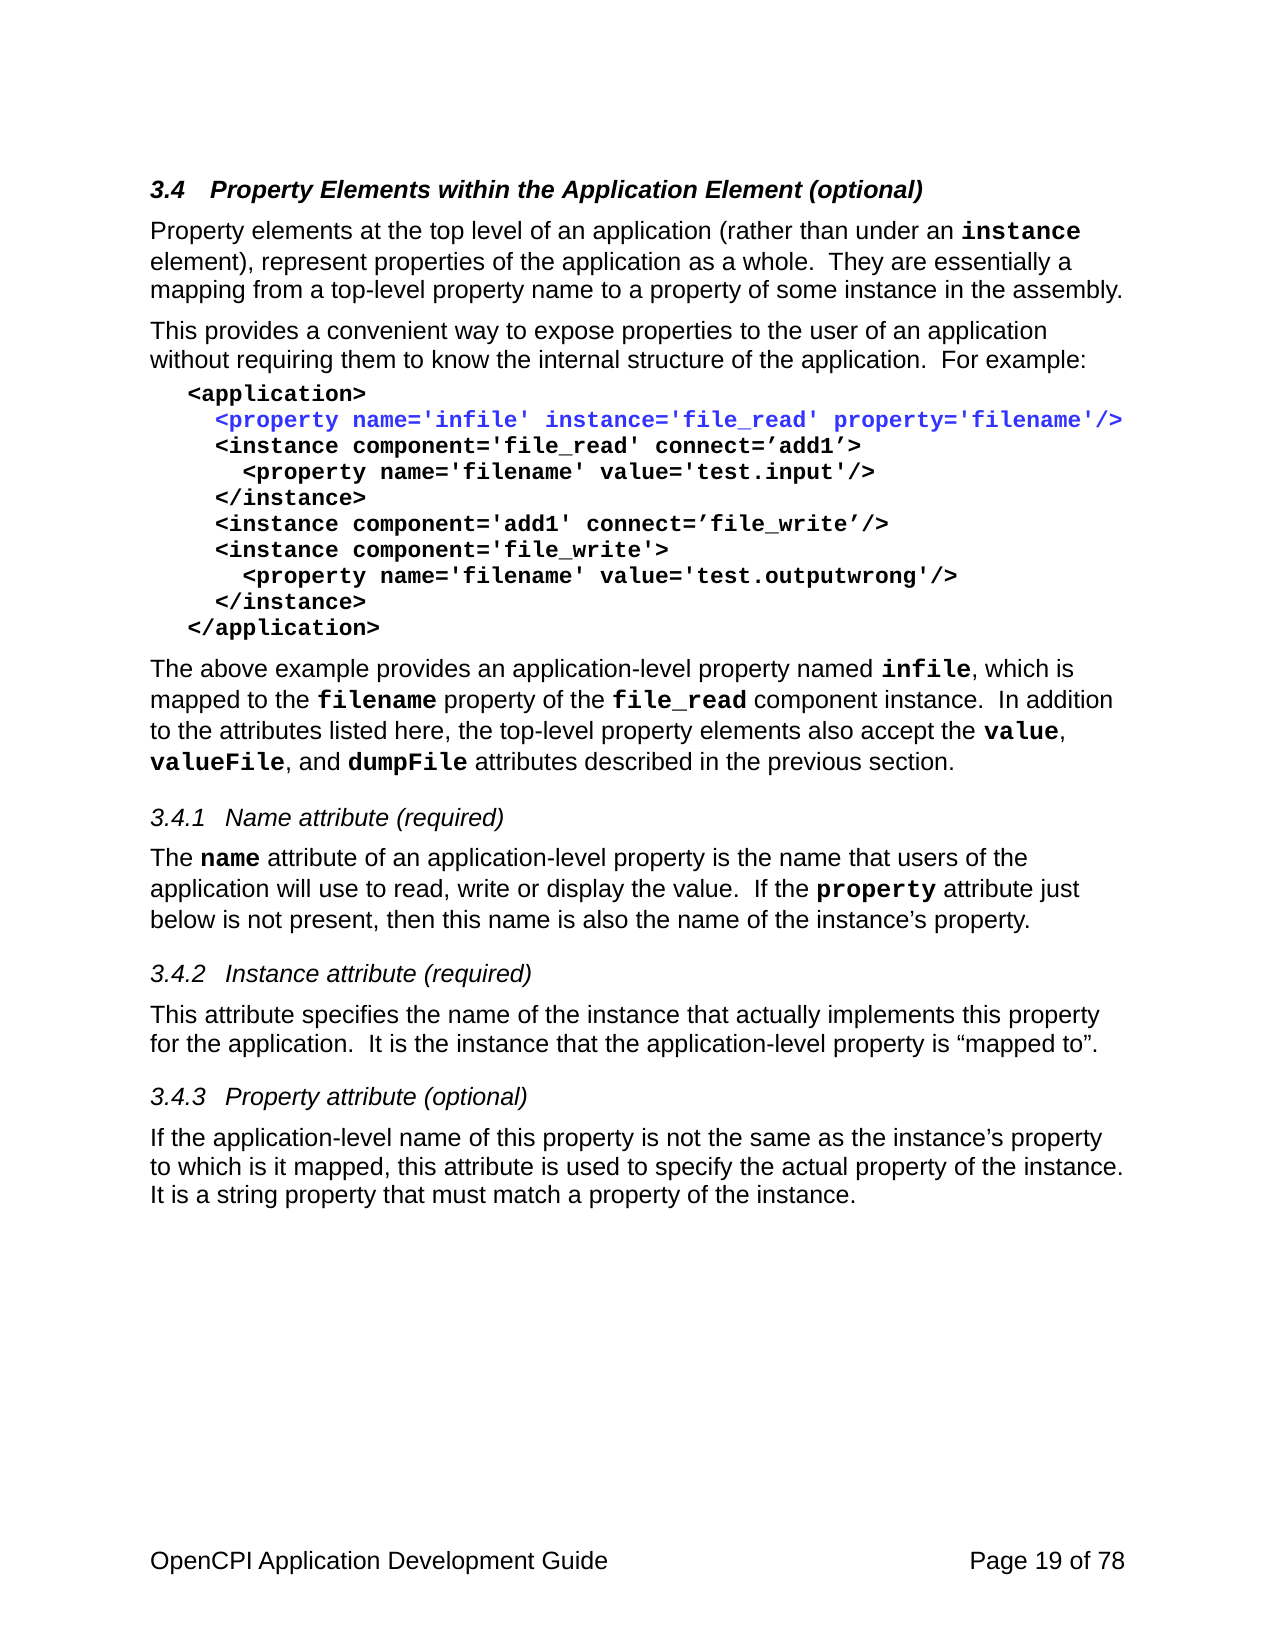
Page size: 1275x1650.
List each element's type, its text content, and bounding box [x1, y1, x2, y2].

subtitle Name attribute (required) [150, 803, 1125, 831]
text This attribute specifies the name of the instance that actually implements this property for the application. It is the instance that the application-level property is “mapped to”. [150, 1000, 1125, 1057]
text If the application-level name of this property is not the same as the instance’s property to which is it mapped, this attribute is used to specify the actual property of the instance. It is a string property that must match a property of the instance. [150, 1123, 1125, 1209]
text Property elements at the top level of an application (rather than under an instance element), represent properties of the application as a whole. They are essentially a mapping from a top-level property name to a property of some instance in the assembly. [150, 216, 1125, 304]
text This provides a convenient way to expose properties to the user of an application without requiring them to know the internal structure of the application. For example: [150, 316, 1125, 374]
subtitle Property Elements within the Application Element (optional) [150, 175, 1125, 204]
text The above example provides an application-level property named infile, which is mapped to the filename property of the file_read component instance. In addition to the attributes listed here, the top-level property elements also accept the value, valueFile, and dumpFile attributes described in the previous section. [150, 654, 1125, 778]
text <application> <property name='infile' instance='file_read' property='filename'/> <instance component='file_read' connect=’add1’> <property name='filename' value='test.input'/> </instance> <instance component='add1' connect=’file_write’/> <instance component='file_write'> <property name='filename' value='test.outputwrong'/> </instance> </application> [187, 383, 1125, 642]
subtitle Instance attribute (required) [150, 959, 1125, 988]
subtitle Property attribute (optional) [150, 1082, 1125, 1111]
text The name attribute of an application-level property is the name that users of the application will use to read, write or display the value. If the property attribute just below is not present, then this name is also the name of the instance’s property. [150, 843, 1125, 934]
